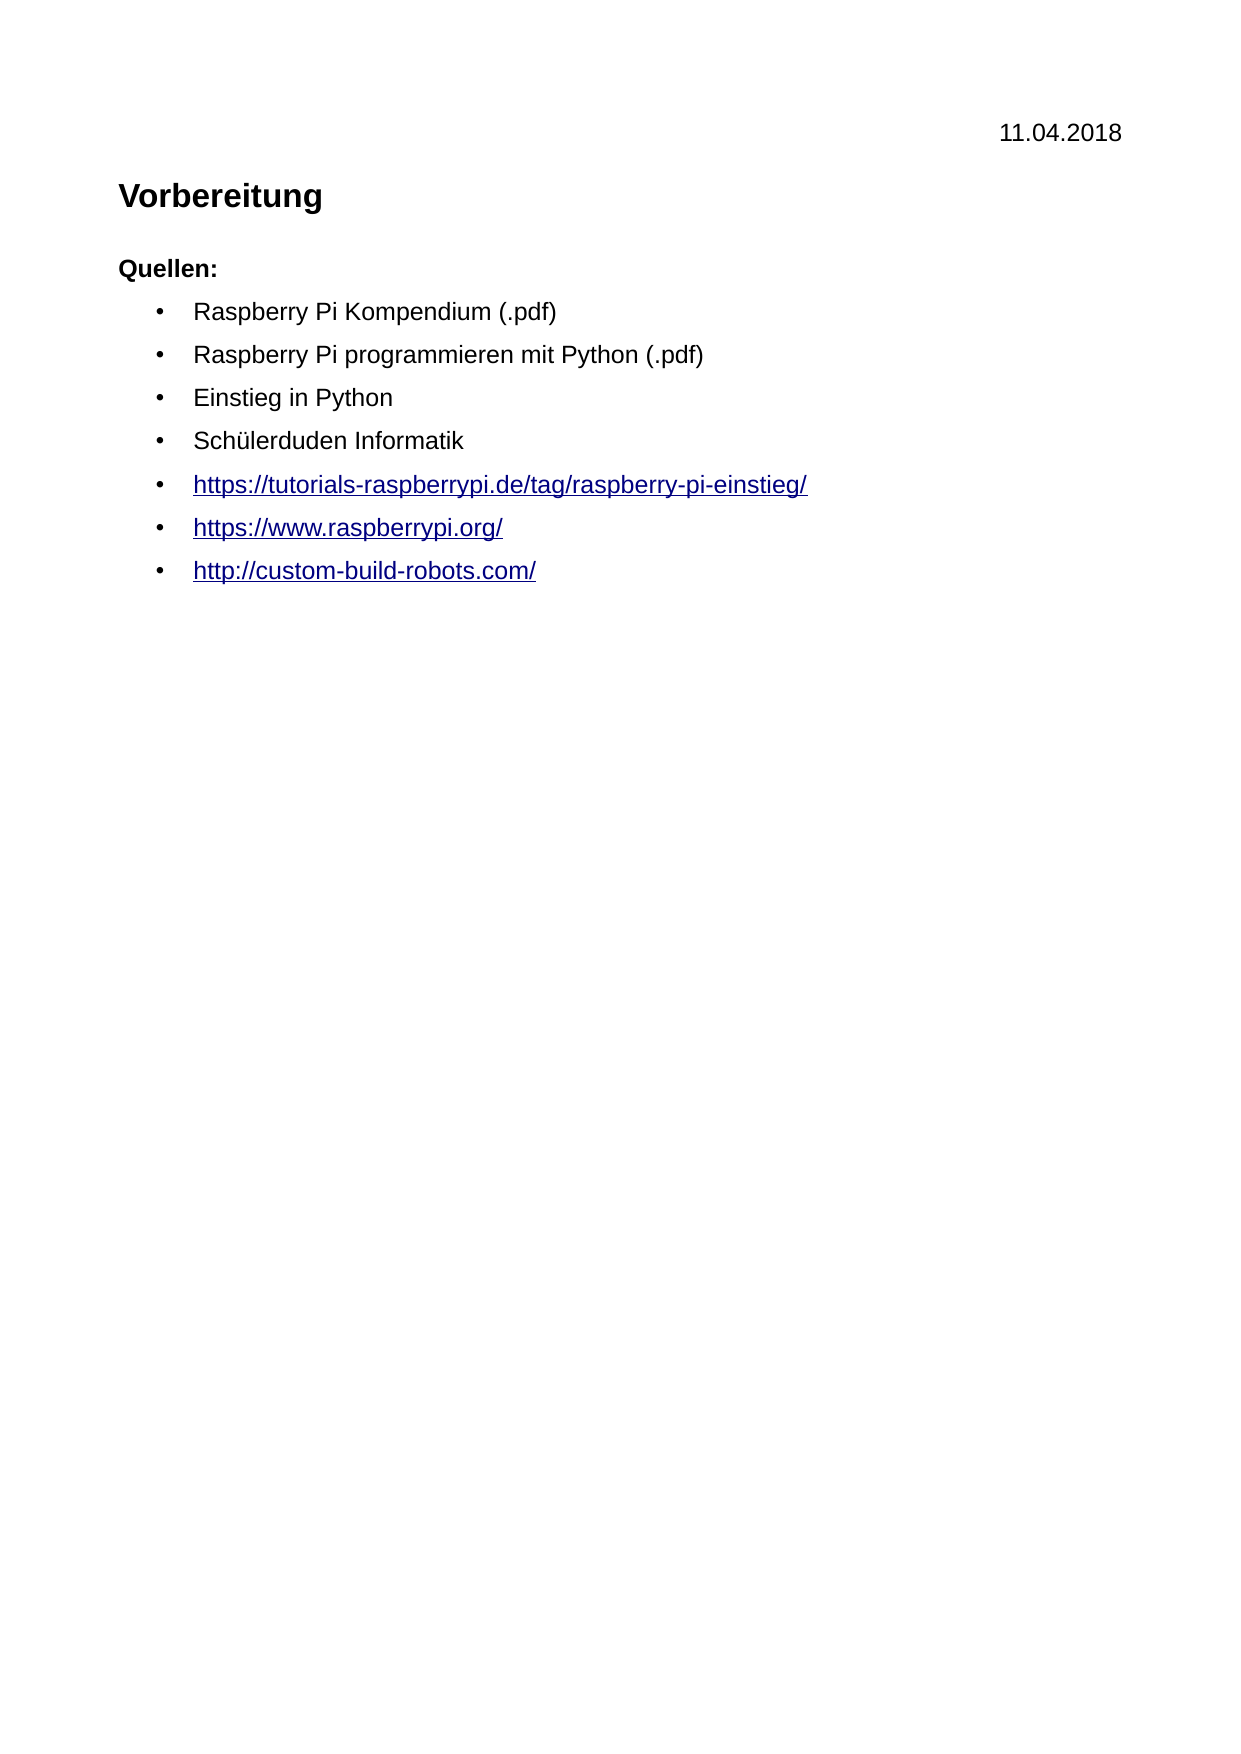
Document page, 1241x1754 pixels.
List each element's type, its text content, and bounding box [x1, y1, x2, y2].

list Raspberry Pi Kompendium (.pdf) [156, 297, 1122, 326]
list Raspberry Pi programmieren mit Python (.pdf) [156, 340, 1122, 369]
list Einstieg in Python [156, 383, 1122, 412]
list https://tutorials-raspberrypi.de/tag/raspberry-pi-einstieg/ [156, 469, 1122, 498]
text Quellen: [118, 253, 1122, 282]
text Vorbereitung [118, 176, 1122, 215]
list Schülerduden Informatik [156, 426, 1122, 455]
list http://custom-build-robots.com/ [156, 556, 1122, 585]
list https://www.raspberrypi.org/ [156, 513, 1122, 542]
